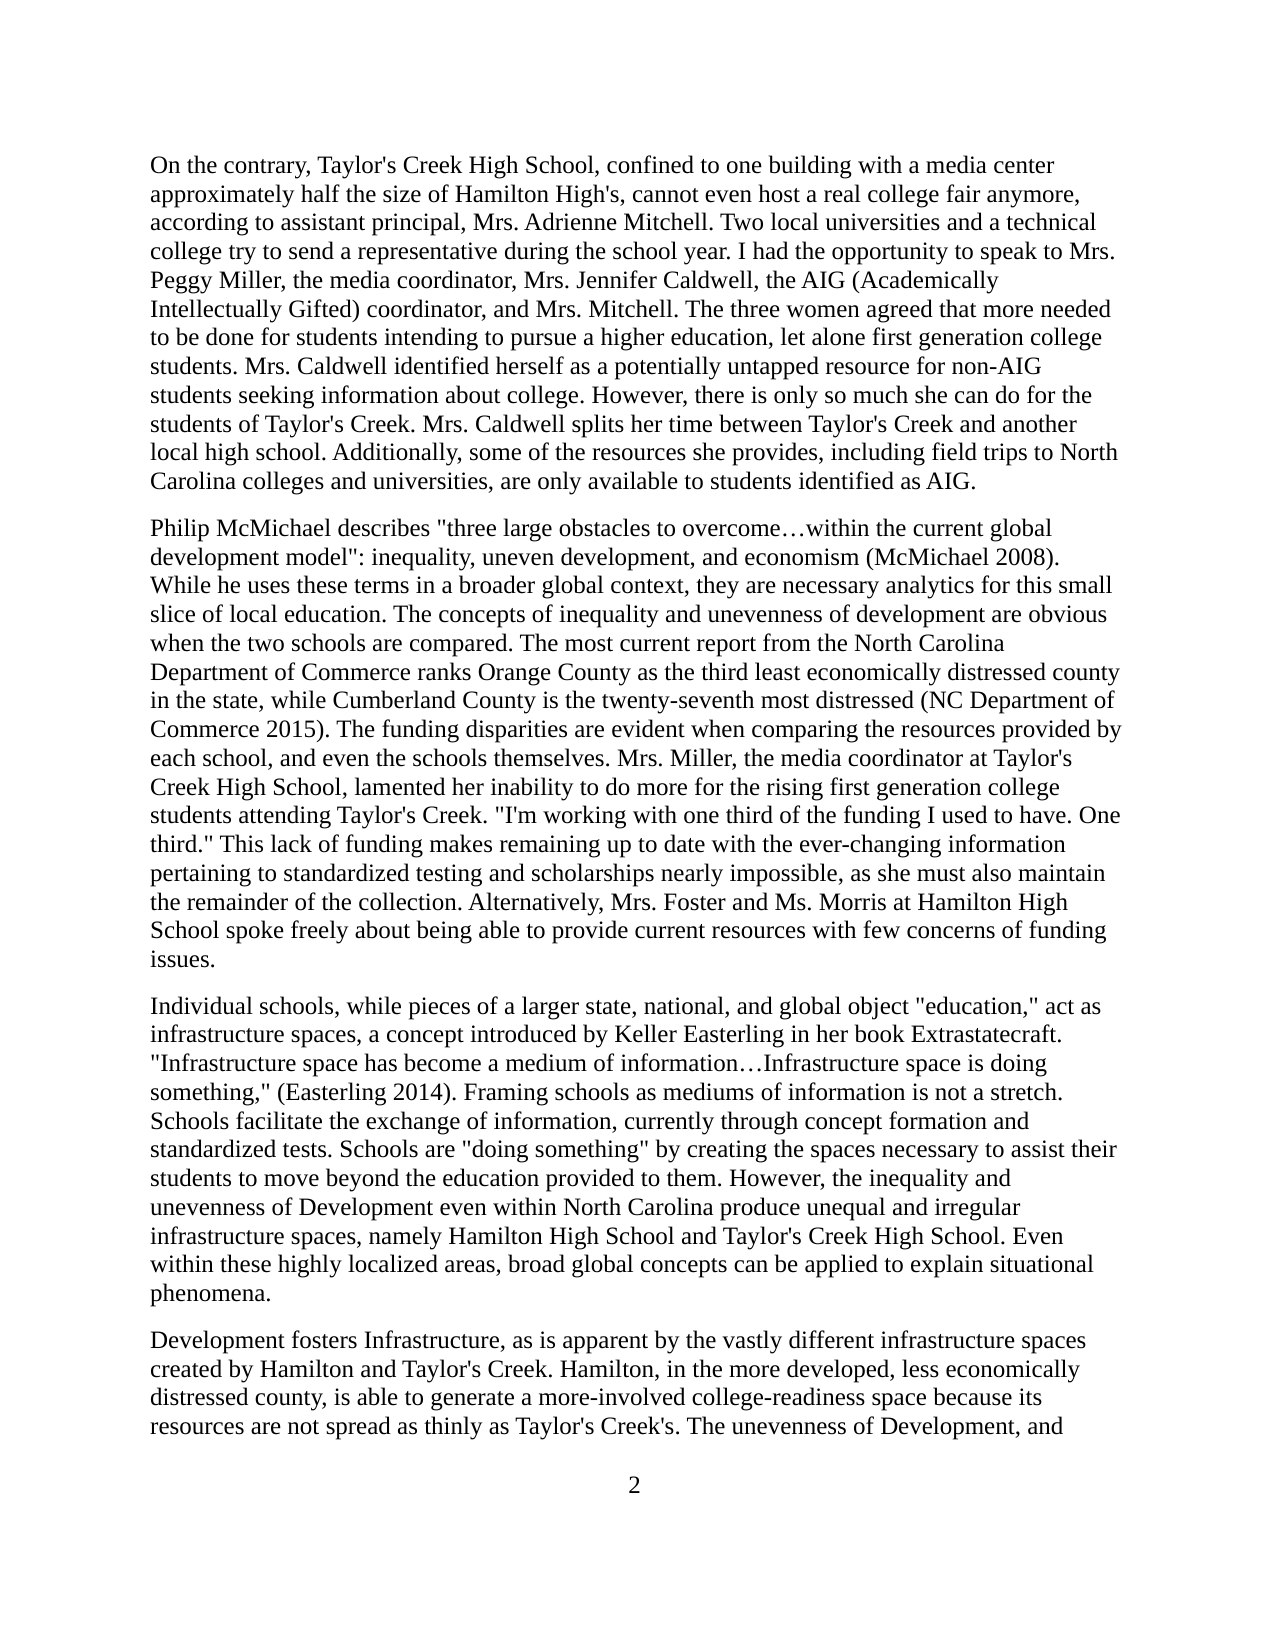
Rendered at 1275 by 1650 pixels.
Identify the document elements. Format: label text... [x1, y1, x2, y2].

text On the contrary, Taylor's Creek High School, confined to one building with a media center approximately half the size of Hamilton High's, cannot even host a real college fair anymore, according to assistant principal, Mrs. Adrienne Mitchell. Two local universities and a technical college try to send a representative during the school year. I had the opportunity to speak to Mrs. Peggy Miller, the media coordinator, Mrs. Jennifer Caldwell, the AIG (Academically Intellectually Gifted) coordinator, and Mrs. Mitchell. The three women agreed that more needed to be done for students intending to pursue a higher education, let alone first generation college students. Mrs. Caldwell identified herself as a potentially untapped resource for non-AIG students seeking information about college. However, there is only so much she can do for the students of Taylor's Creek. Mrs. Caldwell splits her time between Taylor's Creek and another local high school. Additionally, some of the resources she provides, including field trips to North Carolina colleges and universities, are only available to students identified as AIG. [150, 150, 1125, 495]
text Individual schools, while pieces of a larger state, national, and global object "education," act as infrastructure spaces, a concept introduced by Keller Easterling in her book Extrastatecraft. "Infrastructure space has become a medium of information…Infrastructure space is doing something," (Easterling 2014). Framing schools as mediums of information is not a stretch. Schools facilitate the exchange of information, currently through concept formation and standardized tests. Schools are "doing something" by creating the spaces necessary to assist their students to move beyond the education provided to them. However, the inequality and unevenness of Development even within North Carolina produce unequal and irregular infrastructure spaces, namely Hamilton High School and Taylor's Creek High School. Even within these highly localized areas, broad global concepts can be applied to explain situational phenomena. [150, 991, 1125, 1307]
text Philip McMichael describes "three large obstacles to overcome…within the current global development model": inequality, uneven development, and economism (McMichael 2008). While he uses these terms in a broader global context, they are necessary analytics for this small slice of local education. The concepts of inequality and unevenness of development are obvious when the two schools are compared. The most current report from the North Carolina Department of Commerce ranks Orange County as the third least economically distressed county in the state, while Cumberland County is the twenty-seventh most distressed (NC Department of Commerce 2015). The funding disparities are evident when comparing the resources provided by each school, and even the schools themselves. Mrs. Miller, the media coordinator at Taylor's Creek High School, lamented her inability to do more for the rising first generation college students attending Taylor's Creek. "I'm working with one third of the funding I used to have. One third." This lack of funding makes remaining up to date with the ever-changing information pertaining to standardized testing and scholarships nearly impossible, as she must also maintain the remainder of the collection. Alternatively, Mrs. Foster and Ms. Morris at Hamilton High School spoke freely about being able to provide current resources with few concerns of funding issues. [150, 513, 1125, 973]
text Development fosters Infrastructure, as is apparent by the vastly different infrastructure spaces created by Hamilton and Taylor's Creek. Hamilton, in the more developed, less economically distressed county, is able to generate a more-involved college-readiness space because its resources are not spread as thinly as Taylor's Creek's. The unevenness of Development, and [150, 1325, 1125, 1440]
